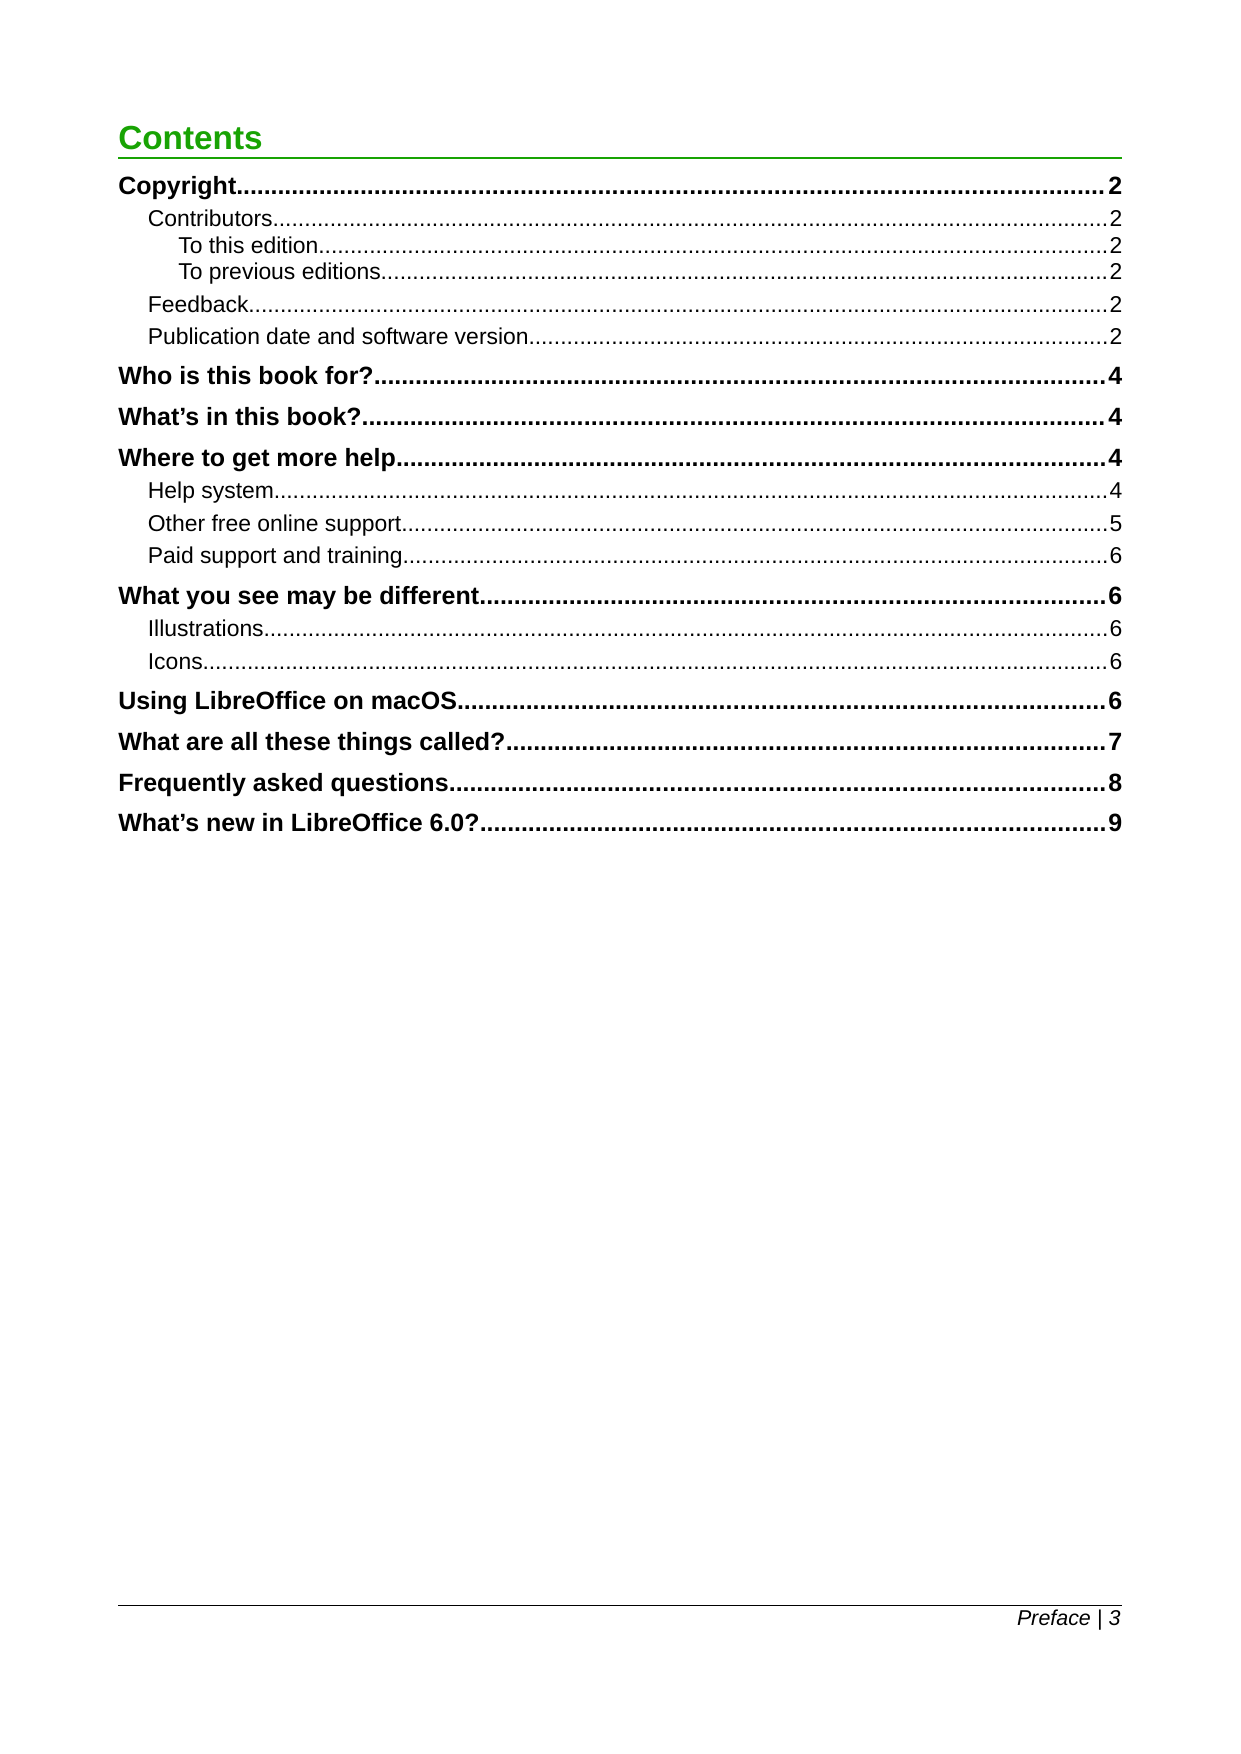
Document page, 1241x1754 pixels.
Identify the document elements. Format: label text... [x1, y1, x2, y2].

text Paid support and training 6 [148, 542, 1122, 569]
text Feedback 2 [148, 291, 1122, 317]
text What are all these things called? 7 [118, 727, 1122, 756]
text To this edition 2 [178, 232, 1122, 258]
text Where to get more help 4 [118, 443, 1122, 471]
text Other free online support 5 [148, 510, 1122, 536]
subtitle Contents [118, 118, 1122, 157]
text Contributors 2 [148, 205, 1122, 232]
text Illustrations 6 [148, 615, 1122, 642]
text Frequently asked questions 8 [118, 768, 1122, 796]
text Icons 6 [148, 648, 1122, 674]
text Copyright 2 [118, 171, 1122, 199]
text To previous editions 2 [178, 258, 1122, 284]
text Publication date and software version 2 [148, 323, 1122, 349]
text Help system 4 [148, 477, 1122, 504]
text What’s in this book? 4 [118, 402, 1122, 431]
text What’s new in LibreOffice 6.0? 9 [118, 808, 1122, 837]
text Who is this book for? 4 [118, 361, 1122, 390]
text What you see may be different 6 [118, 581, 1122, 609]
text Using LibreOffice on macOS 6 [118, 686, 1122, 715]
